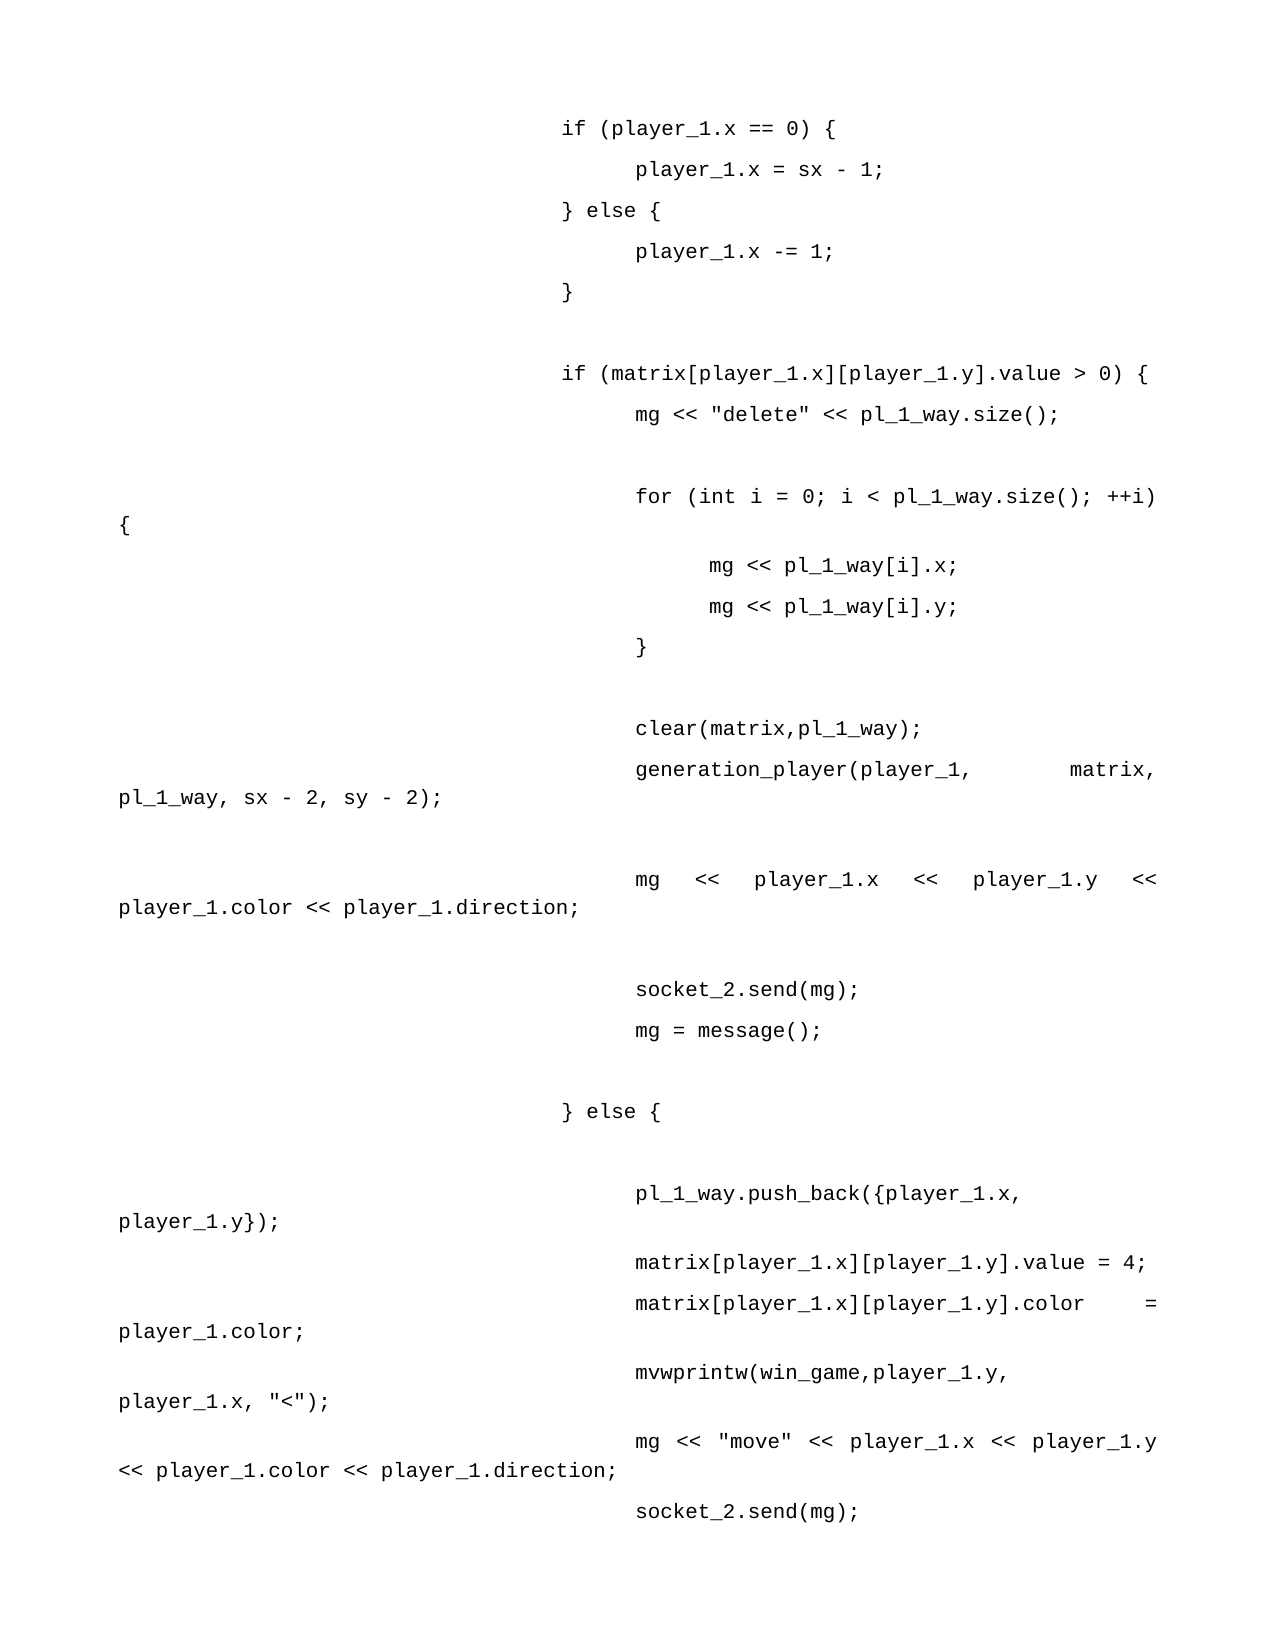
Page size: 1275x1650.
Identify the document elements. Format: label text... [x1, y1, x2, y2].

text matrix[player_1.x][player_1.y].value = 4; [118, 1252, 1157, 1276]
text for (int i = 0; i < pl_1_way.size(); ++i) { [118, 486, 1157, 538]
text player_1.x -= 1; [118, 241, 1157, 264]
text player_1.x = sx - 1; [118, 159, 1157, 183]
text matrix[player_1.x][player_1.y].color = player_1.color; [118, 1293, 1157, 1345]
text mg = message(); [118, 1020, 1157, 1043]
text clear(matrix,pl_1_way); [118, 718, 1157, 742]
text pl_1_way.push_back({player_1.x, player_1.y}); [118, 1183, 1157, 1235]
text generation_player(player_1, matrix, pl_1_way, sx - 2, sy - 2); [118, 759, 1157, 811]
text mg << player_1.x << player_1.y << player_1.color << player_1.direction; [118, 869, 1157, 921]
text } else { [118, 200, 1157, 223]
text } [118, 281, 1157, 305]
text mg << pl_1_way[i].x; [118, 555, 1157, 578]
text mg << "delete" << pl_1_way.size(); [118, 404, 1157, 428]
text if (player_1.x == 0) { [118, 118, 1157, 142]
text } else { [118, 1101, 1157, 1125]
text mg << "move" << player_1.x << player_1.y << player_1.color << player_1.direction; [118, 1431, 1157, 1483]
text socket_2.send(mg); [118, 1501, 1157, 1524]
text socket_2.send(mg); [118, 979, 1157, 1003]
text } [118, 636, 1157, 660]
text if (matrix[player_1.x][player_1.y].value > 0) { [118, 363, 1157, 387]
text mg << pl_1_way[i].y; [118, 596, 1157, 619]
text mvwprintw(win_game,player_1.y, player_1.x, "<"); [118, 1362, 1157, 1414]
